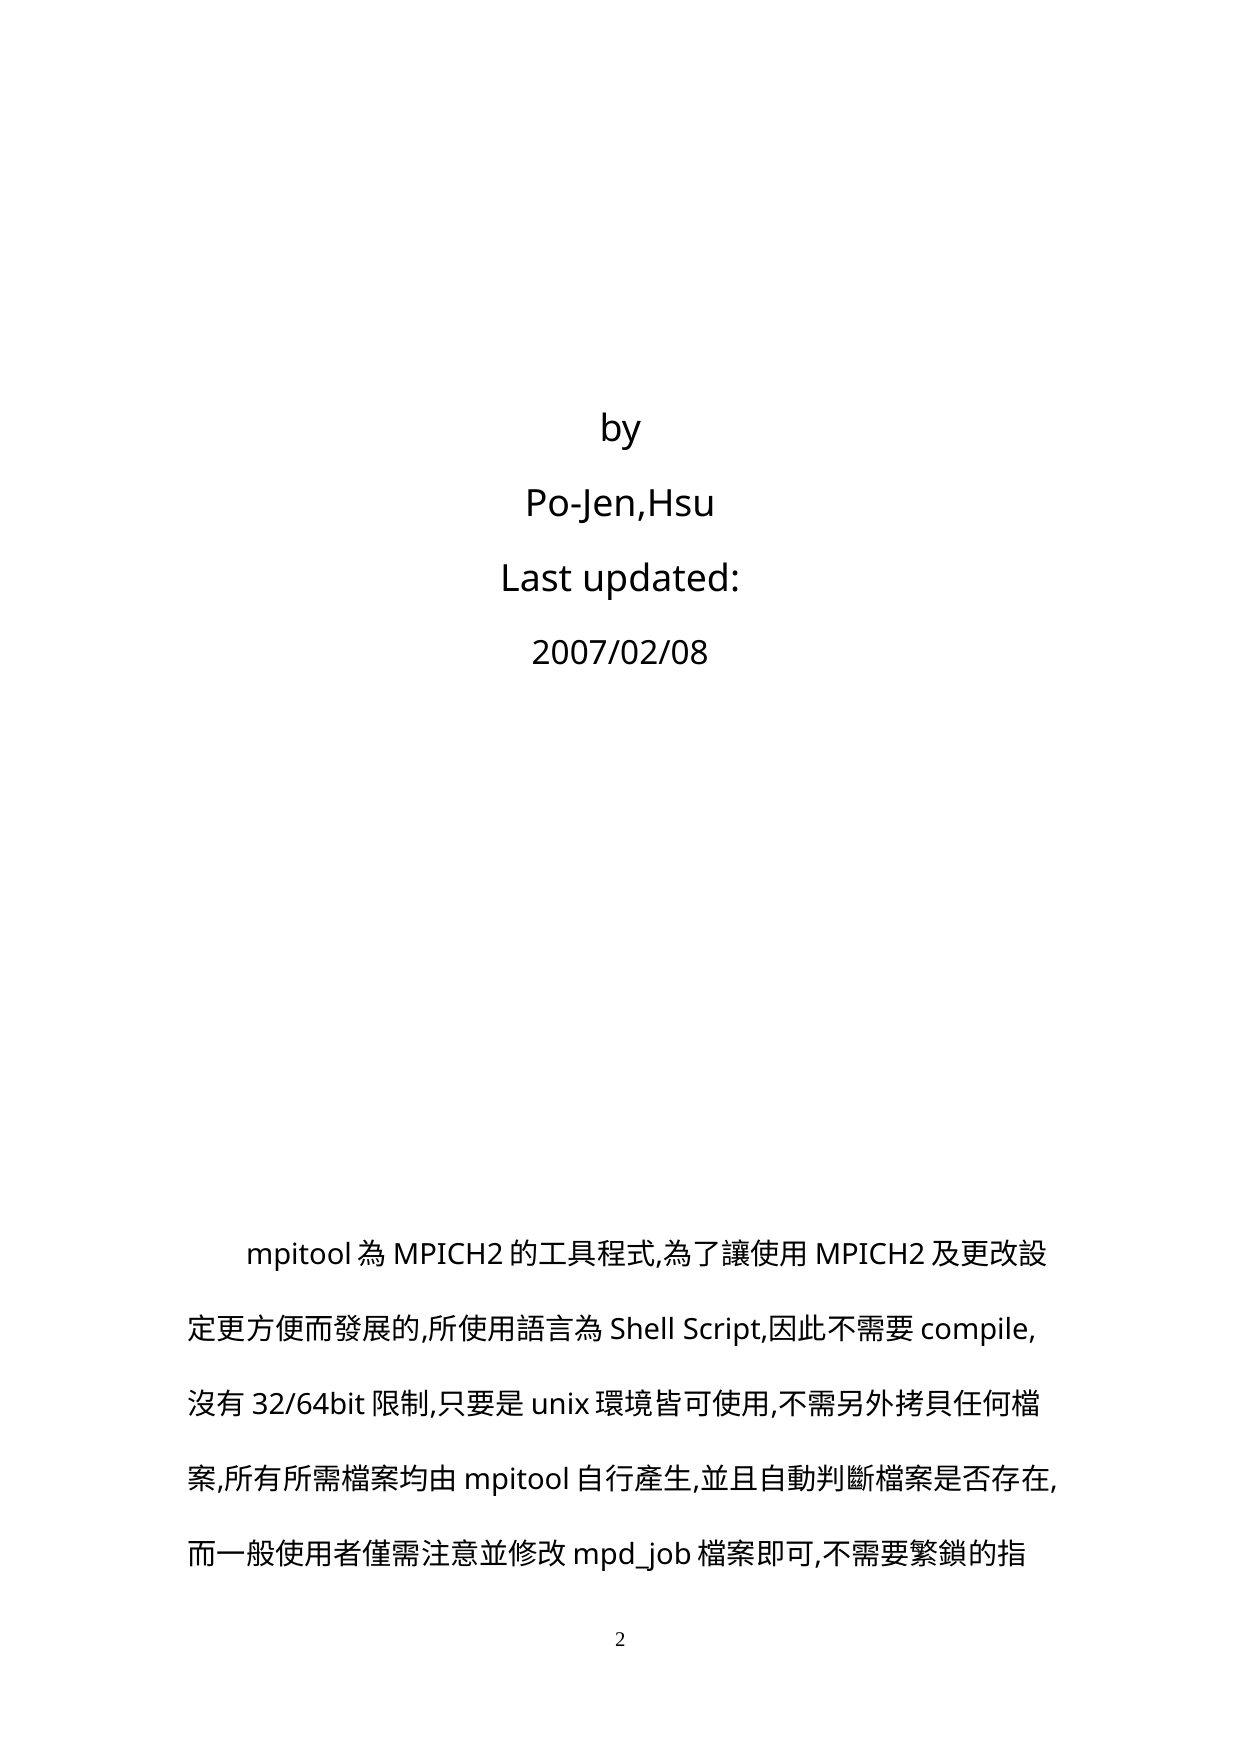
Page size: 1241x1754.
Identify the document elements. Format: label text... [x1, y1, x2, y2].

text by [187, 389, 1053, 464]
text mpitool為MPICH2的工具程式,為了讓使用MPICH2及更改設定更方便而發展的,所使用語言為Shell Script,因此不需要compile,沒有32/64bit限制,只要是unix環境皆可使用,不需另外拷貝任何檔案,所有所需檔案均由mpitool自行產生,並且自動判斷檔案是否存在,而一般使用者僅需注意並修改mpd_job檔案即可,不需要繁鎖的指令步驟,只要是符合類似以config.out作參數修改,並有一主程式(a.out)的任何mpi程式均可適用 [187, 1214, 1053, 1589]
text 2007/02/08 [187, 614, 1053, 689]
text Po-Jen,Hsu [187, 464, 1053, 539]
text Last updated: [187, 539, 1053, 614]
